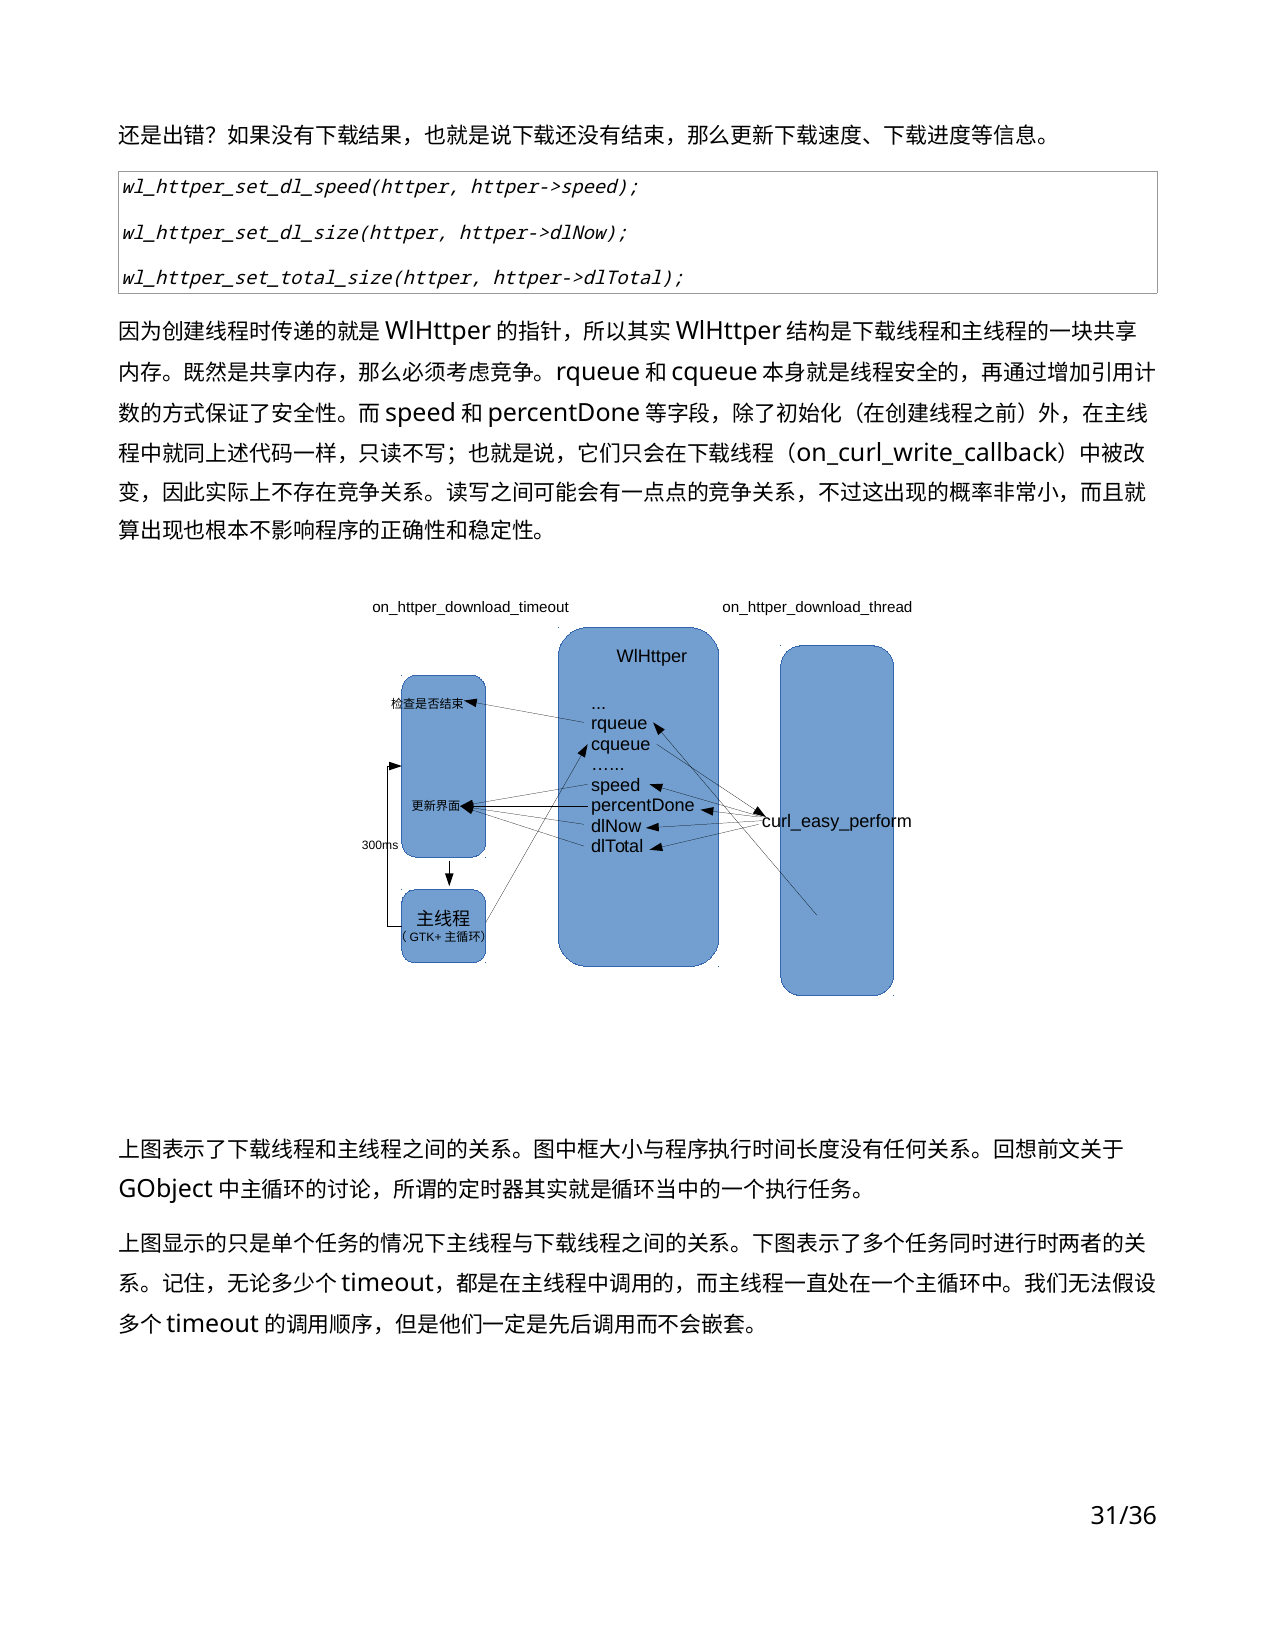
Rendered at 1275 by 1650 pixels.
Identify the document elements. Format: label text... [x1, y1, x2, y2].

text wl_httper_set_dl_speed(httper, httper->speed); [119, 172, 1157, 199]
text wl_httper_set_dl_size(httper, httper->dlNow); [119, 216, 1157, 244]
text 上图显示的只是单个任务的情况下主线程与下载线程之间的关系。下图表示了多个任务同时进行时两者的关系。记住，无论多少个timeout，都是在主线程中调用的，而主线程一直处在一个主循环中。我们无法假设多个timeout的调用顺序，但是他们一定是先后调用而不会嵌套。 [118, 1226, 1157, 1339]
text 上图表示了下载线程和主线程之间的关系。图中框大小与程序执行时间长度没有任何关系。回想前文关于GObject中主循环的讨论，所谓的定时器其实就是循环当中的一个执行任务。 [118, 566, 1157, 1205]
text 还是出错？如果没有下载结果，也就是说下载还没有结束，那么更新下载速度、下载进度等信息。 [118, 118, 1157, 150]
text 因为创建线程时传递的就是WlHttper的指针，所以其实WlHttper结构是下载线程和主线程的一块共享内存。既然是共享内存，那么必须考虑竞争。rqueue和cqueue本身就是线程安全的，再通过增加引用计数的方式保证了安全性。而speed和percentDone等字段，除了初始化（在创建线程之前）外，在主线程中就同上述代码一样，只读不写；也就是说，它们只会在下载线程（on_curl_write_callback）中被改变，因此实际上不存在竞争关系。读写之间可能会有一点点的竞争关系，不过这出现的概率非常小，而且就算出现也根本不影响程序的正确性和稳定性。 [118, 312, 1157, 545]
text wl_httper_set_total_size(httper, httper->dlTotal); [119, 261, 1157, 293]
